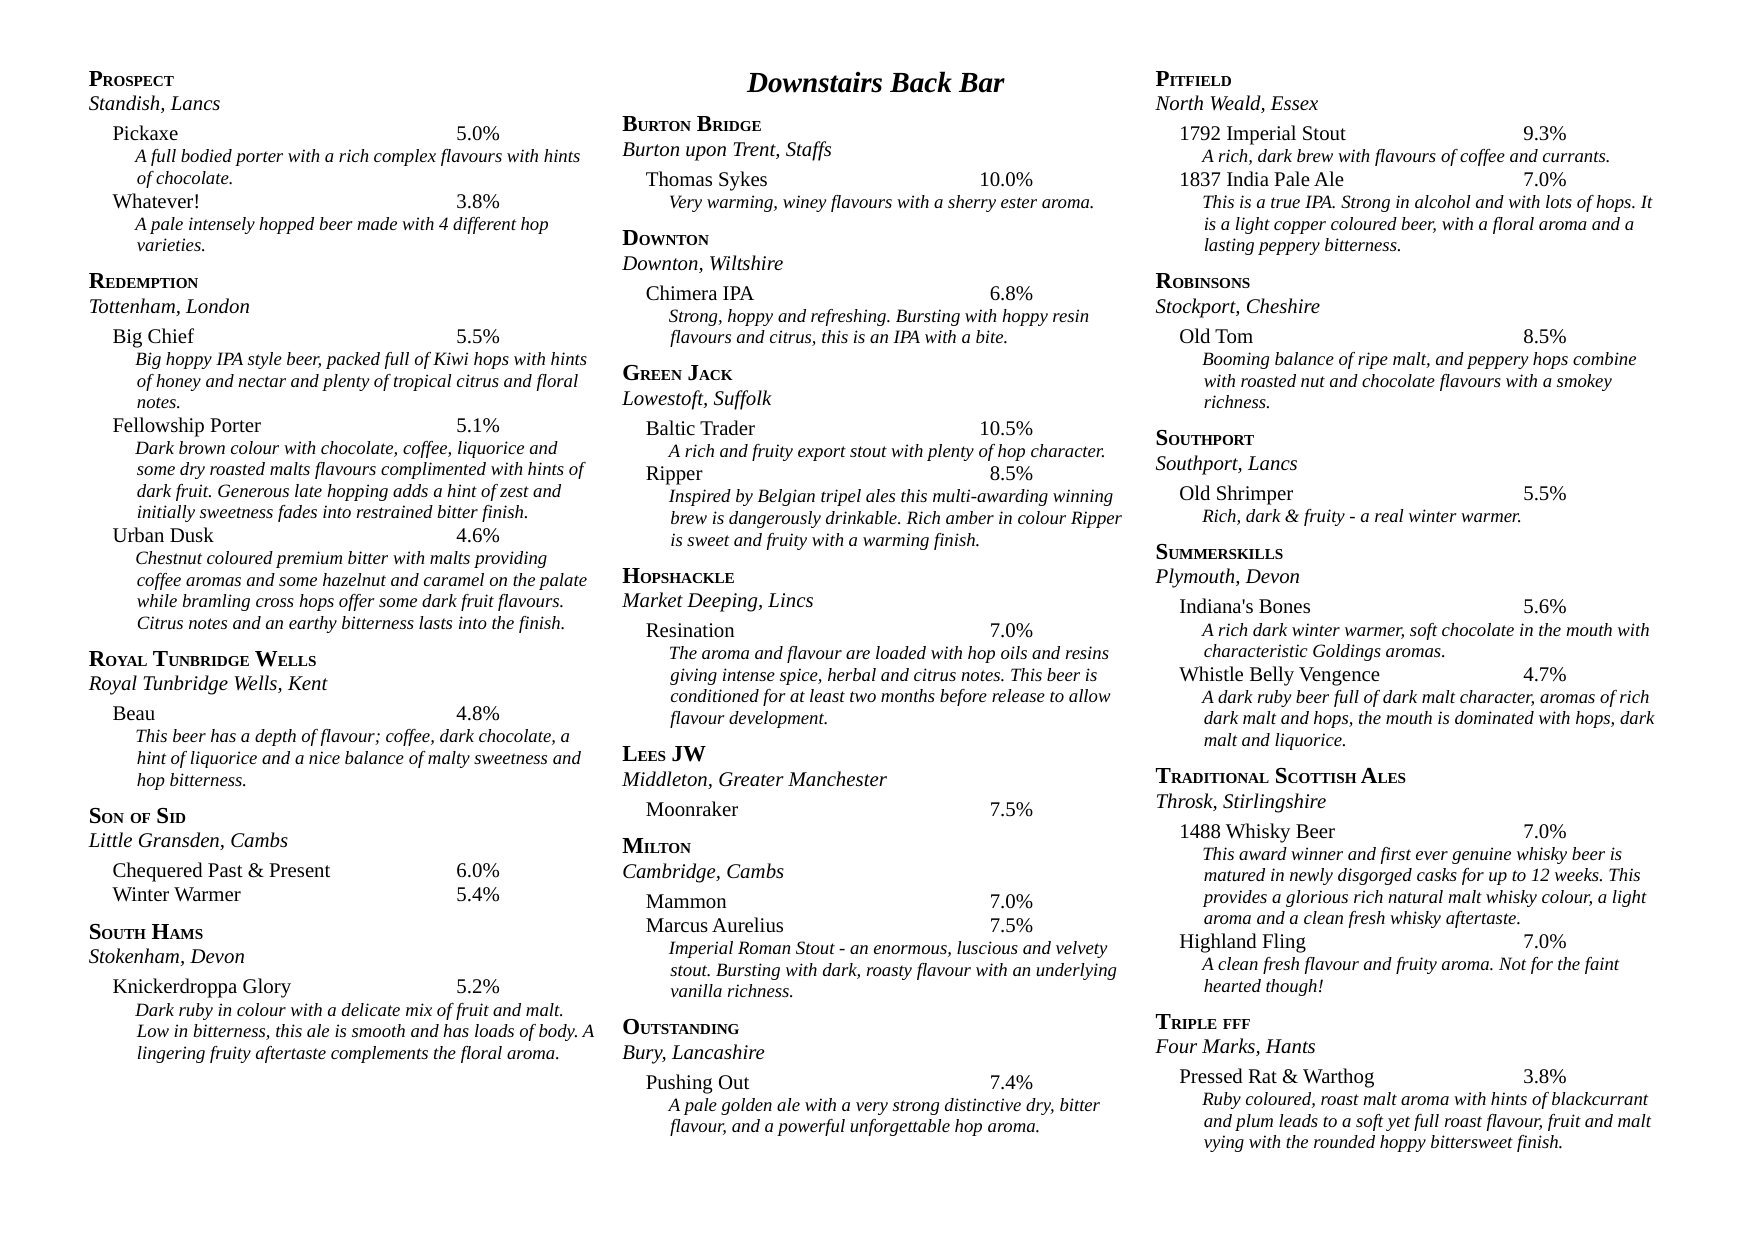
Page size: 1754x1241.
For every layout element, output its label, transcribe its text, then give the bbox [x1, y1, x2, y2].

text Chimera IPA 6.8% [646, 280, 1132, 304]
text Big Chief 5.5% [112, 324, 598, 348]
text Little Gransden, Cambs [88, 828, 598, 852]
text Son of Sid [88, 802, 598, 828]
text Middleton, Greater Manchester [622, 767, 1132, 791]
text Downton [622, 224, 1132, 250]
text Lees JW [622, 740, 1132, 767]
text Stockport, Cheshire [1155, 294, 1665, 318]
text The aroma and flavour are loaded with hop oils and resins giving intense spice, herbal and citrus notes. This beer is conditioned for at least two months before release to allow flavour development. [669, 642, 1132, 728]
text This is a true IPA. Strong in alcohol and with lots of hops. It is a light copper coloured beer, with a floral aroma and a lasting peppery bitterness. [1202, 191, 1665, 256]
text A full bodied porter with a rich complex flavours with hints of chocolate. [135, 145, 598, 188]
text Downton, Wiltshire [622, 250, 1132, 274]
text South Hams [88, 918, 598, 944]
text Chequered Past & Present 6.0% [112, 858, 598, 882]
text Plymouth, Devon [1155, 564, 1665, 588]
text Traditional Scottish Ales [1155, 762, 1665, 788]
text Inspired by Belgian tripel ales this multi-awarding winning brew is dangerously drinkable. Rich amber in colour Ripper is sweet and fruity with a warming finish. [669, 485, 1132, 550]
text North Weald, Essex [1155, 91, 1665, 115]
text Pressed Rat & Warthog 3.8% [1179, 1064, 1665, 1088]
text Old Shrimper 5.5% [1179, 481, 1665, 505]
text A dark ruby beer full of dark malt character, aromas of rich dark malt and hops, the mouth is dominated with hops, dark malt and liquorice. [1202, 686, 1665, 750]
text Big hoppy IPA style beer, packed full of Kiwi hops with hints of honey and nectar and plenty of tropical citrus and floral notes. [135, 348, 598, 413]
text Pickaxe 5.0% [112, 121, 598, 145]
text Four Marks, Hants [1155, 1034, 1665, 1058]
text Pushing Out 7.4% [646, 1070, 1132, 1094]
text This beer has a depth of flavour; coffee, dark chocolate, a hint of liquorice and a nice balance of malty sweetness and hop bitterness. [135, 725, 598, 790]
text Prospect [88, 65, 598, 91]
text Highland Fling 7.0% [1179, 929, 1665, 953]
text Burton upon Trent, Staffs [622, 137, 1132, 161]
text Lowestoft, Suffolk [622, 386, 1132, 410]
text Market Deeping, Lincs [622, 588, 1132, 612]
text Royal Tunbridge Wells, Kent [88, 671, 598, 695]
text Chestnut coloured premium bitter with malts providing coffee aromas and some hazelnut and caramel on the palate while bramling cross hops offer some dark fruit flavours. Citrus notes and an earthy bitterness lasts into the finish. [135, 547, 598, 633]
text Downstairs Back Bar [622, 65, 1132, 98]
text Baltic Trader 10.5% [646, 416, 1132, 440]
text Pitfield [1155, 65, 1665, 91]
text A pale golden ale with a very strong distinctive dry, bitter flavour, and a powerful unforgettable hop aroma. [669, 1094, 1132, 1137]
text 1488 Whisky Beer 7.0% [1179, 818, 1665, 843]
text A clean fresh flavour and fruity aroma. Not for the faint hearted though! [1202, 953, 1665, 996]
text Dark ruby in colour with a delicate mix of fruit and malt. Low in bitterness, this ale is smooth and has loads of body. A lingering fruity aftertaste complements the floral aroma. [135, 998, 598, 1063]
text Ruby coloured, roast malt aroma with hints of blackcurrant and plum leads to a soft yet full roast flavour, fruit and malt vying with the rounded hoppy bittersweet finish. [1202, 1088, 1665, 1153]
text Whatever! 3.8% [112, 188, 598, 213]
text Royal Tunbridge Wells [88, 645, 598, 671]
text Indiana's Bones 5.6% [1179, 594, 1665, 618]
text Urban Dusk 4.6% [112, 523, 598, 547]
text Southport [1155, 424, 1665, 451]
text Fellowship Porter 5.1% [112, 413, 598, 437]
text Bury, Lancashire [622, 1040, 1132, 1064]
text 1792 Imperial Stout 9.3% [1179, 121, 1665, 145]
text Tottenham, London [88, 294, 598, 318]
text A pale intensely hopped beer made with 4 different hop varieties. [135, 213, 598, 256]
text Moonraker 7.5% [646, 797, 1132, 821]
text Triple fff [1155, 1008, 1665, 1034]
text Milton [622, 832, 1132, 859]
text Throsk, Stirlingshire [1155, 788, 1665, 813]
text Resination 7.0% [646, 618, 1132, 642]
text Rich, dark & fruity - a real winter warmer. [1202, 505, 1665, 526]
text Dark brown colour with chocolate, coffee, liquorice and some dry roasted malts flavours complimented with hints of dark fruit. Generous late hopping adds a hint of zest and initially sweetness fades into restrained bitter finish. [135, 437, 598, 523]
text Stokenham, Devon [88, 944, 598, 968]
text Burton Bridge [622, 110, 1132, 137]
text Marcus Aurelius 7.5% [646, 913, 1132, 937]
text A rich, dark brew with flavours of coffee and currants. [1202, 145, 1665, 167]
text Outstanding [622, 1013, 1132, 1040]
text This award winner and first ever genuine whisky beer is matured in newly disgorged casks for up to 12 weeks. This provides a glorious rich natural malt whisky colour, a light aroma and a clean fresh whisky aftertaste. [1202, 843, 1665, 929]
text Ripper 8.5% [646, 461, 1132, 485]
text Standish, Lancs [88, 91, 598, 115]
text Beau 4.8% [112, 701, 598, 725]
text 1837 India Pale Ale 7.0% [1179, 167, 1665, 191]
text Winter Warmer 5.4% [112, 882, 598, 906]
text Whistle Belly Vengence 4.7% [1179, 662, 1665, 686]
text Strong, hoppy and refreshing. Bursting with hoppy resin flavours and citrus, this is an IPA with a bite. [669, 304, 1132, 348]
text Southport, Lancs [1155, 451, 1665, 475]
text A rich dark winter warmer, soft chocolate in the mouth with characteristic Goldings aromas. [1202, 618, 1665, 662]
text Robinsons [1155, 267, 1665, 294]
text Booming balance of ripe malt, and peppery hops combine with roasted nut and chocolate flavours with a smokey richness. [1202, 348, 1665, 413]
text Redemption [88, 267, 598, 294]
text A rich and fruity export stout with plenty of hop character. [669, 440, 1132, 461]
text Knickerdroppa Glory 5.2% [112, 974, 598, 998]
text Very warming, winey flavours with a sherry ester aroma. [669, 191, 1132, 212]
text Cambridge, Cambs [622, 859, 1132, 883]
text Summerskills [1155, 538, 1665, 564]
text Thomas Sykes 10.0% [646, 167, 1132, 191]
text Mammon 7.0% [646, 889, 1132, 913]
text Green Jack [622, 359, 1132, 386]
text Old Tom 8.5% [1179, 324, 1665, 348]
text Hopshackle [622, 562, 1132, 588]
text Imperial Roman Stout - an enormous, luscious and velvety stout. Bursting with dark, roasty flavour with an underlying vanilla richness. [669, 937, 1132, 1002]
